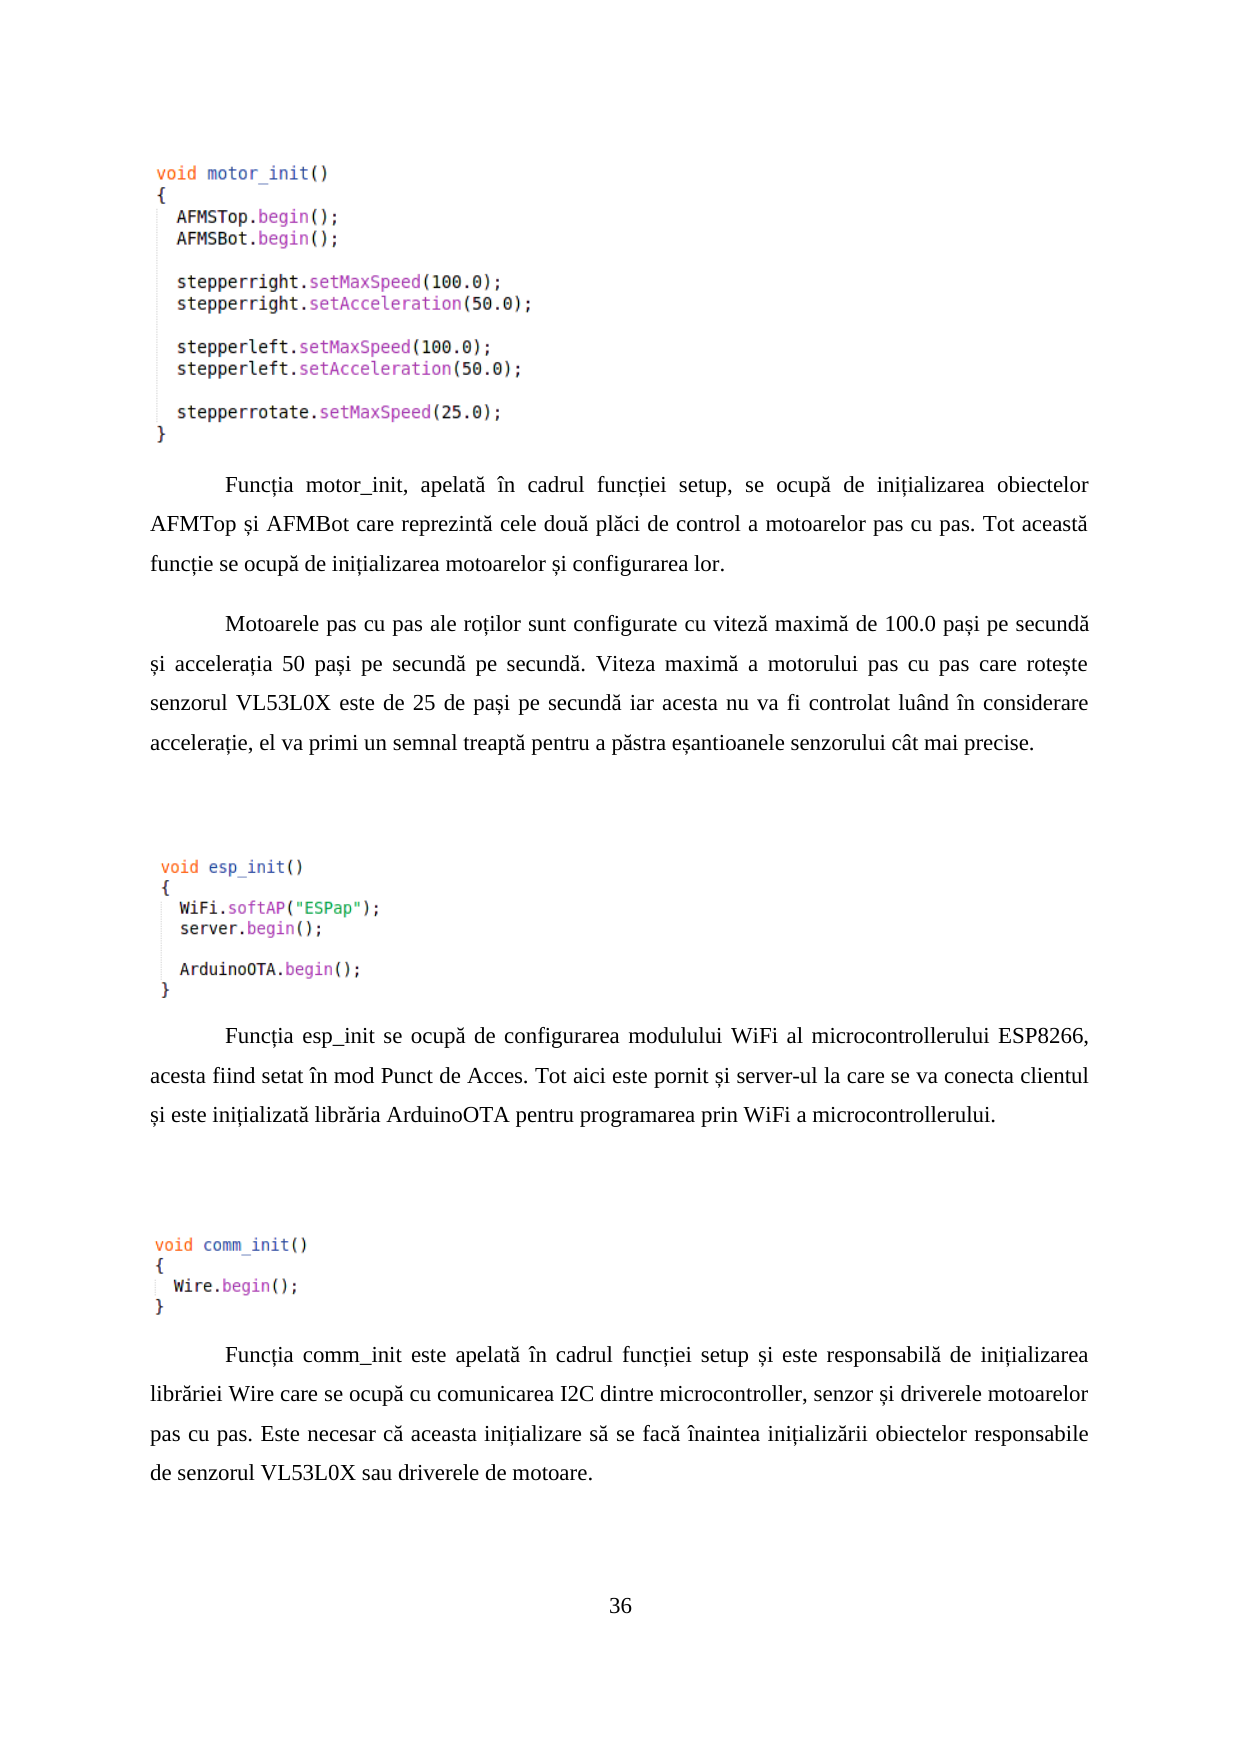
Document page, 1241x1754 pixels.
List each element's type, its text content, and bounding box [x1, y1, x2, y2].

picture [150, 849, 1091, 1010]
text Funcția comm_init este apelată în cadrul funcției setup și este responsabilă de inițializarea librăriei Wire care se ocupă cu comunicarea I2C dintre microcontroller, senzor și driverele motoarelor pas cu pas. Este necesar că aceasta inițializare să se facă înaintea inițializării obiectelor responsabile de senzorul VL53L0X sau driverele de motoare. [150, 1328, 1091, 1486]
picture [150, 1222, 1091, 1328]
picture [150, 150, 1091, 458]
text Funcția esp_init se ocupă de configurarea modulului WiFi al microcontrollerului ESP8266, acesta fiind setat în mod Punct de Acces. Tot aici este pornit și server-ul la care se va conecta clientul și este inițializată librăria ArduinoOTA pentru programarea prin WiFi a microcontrollerului. [150, 1010, 1091, 1128]
text Funcția motor_init, apelată în cadrul funcției setup, se ocupă de inițializarea obiectelor AFMTop și AFMBot care reprezintă cele două plăci de control a motoarelor pas cu pas. Tot această funcție se ocupă de inițializarea motoarelor și configurarea lor. [150, 458, 1091, 576]
text Motoarele pas cu pas ale roților sunt configurate cu viteză maximă de 100.0 pași pe secundă și accelerația 50 pași pe secundă pe secundă. Viteza maximă a motorului pas cu pas care rotește senzorul VL53L0X este de 25 de pași pe secundă iar acesta nu va fi controlat luând în considerare accelerație, el va primi un semnal treaptă pentru a păstra eșantioanele senzorului cât mai precise. [150, 610, 1091, 755]
